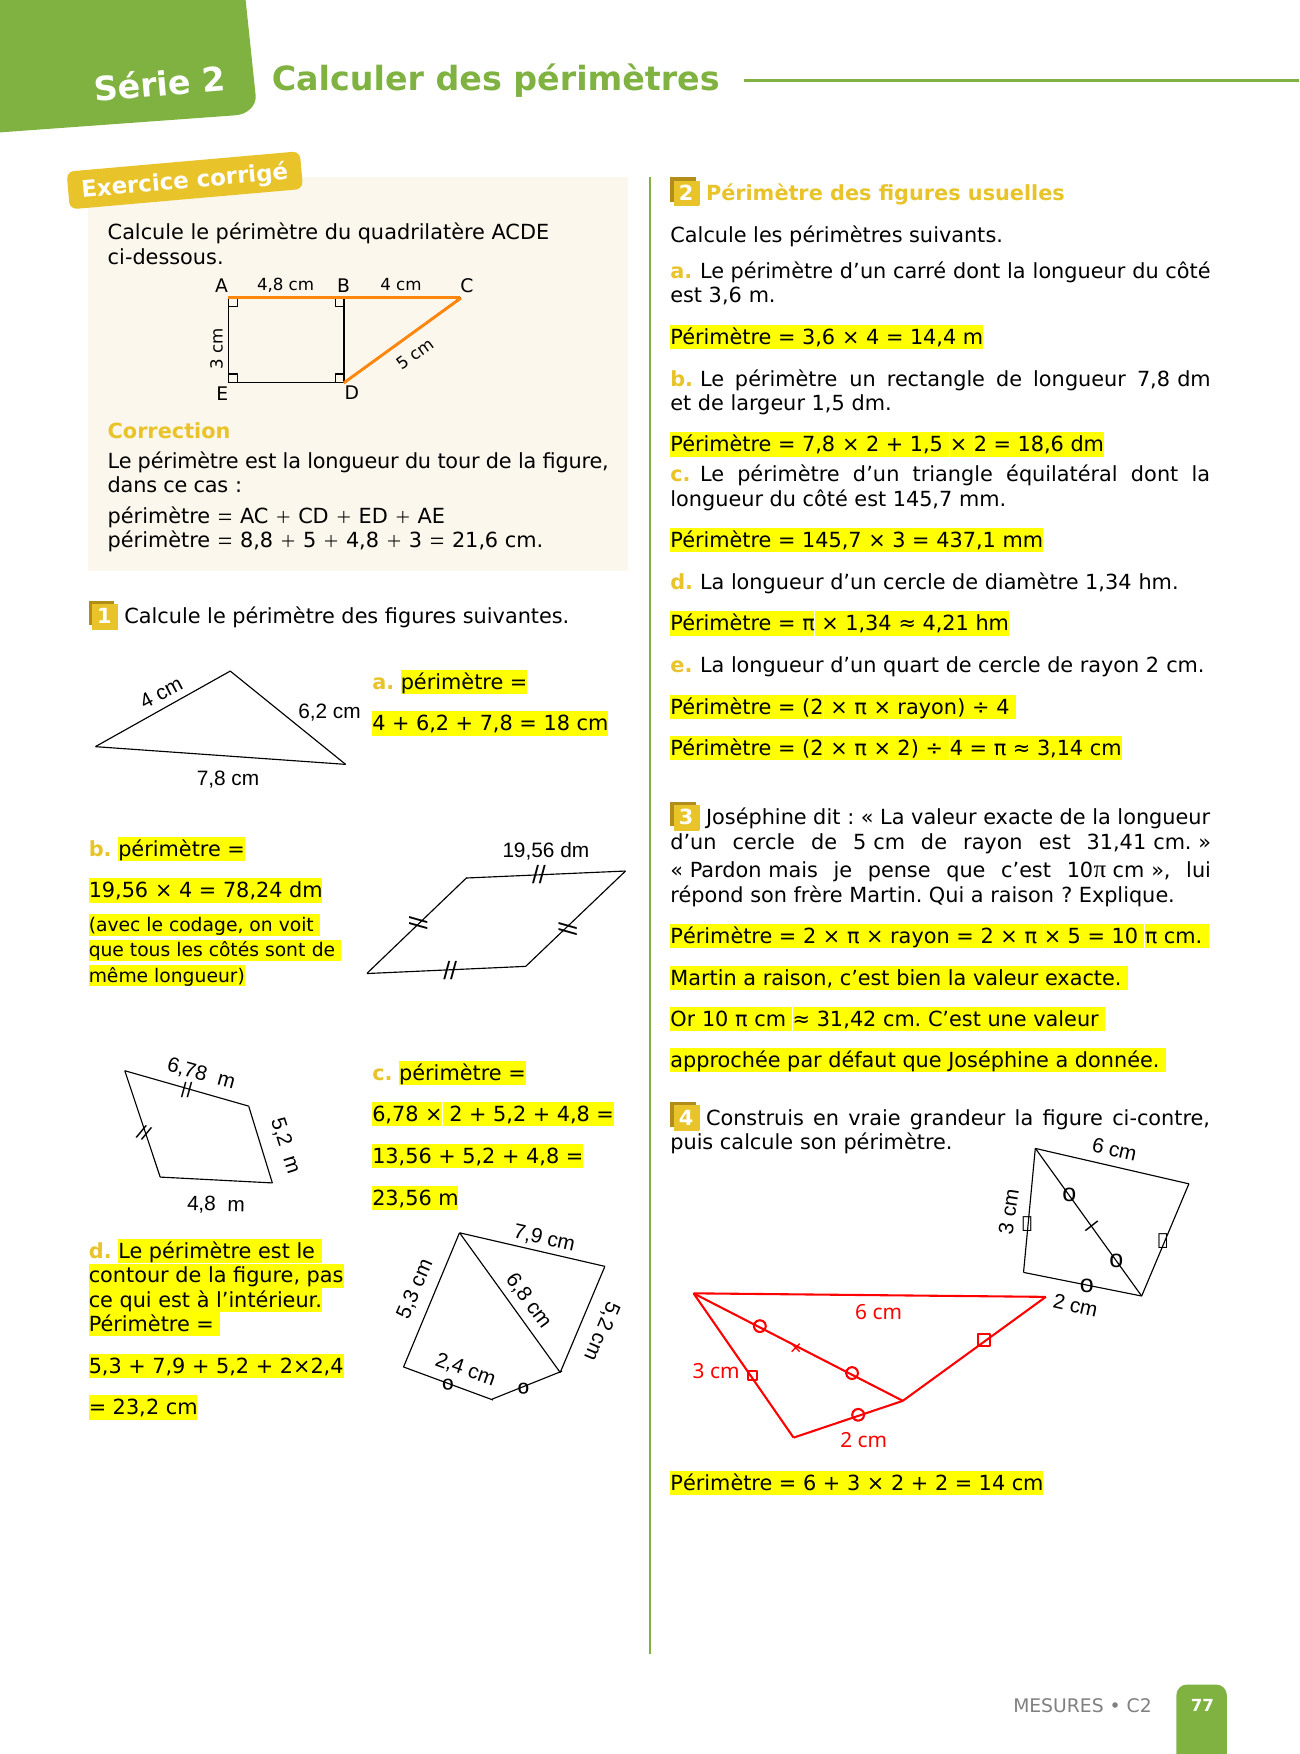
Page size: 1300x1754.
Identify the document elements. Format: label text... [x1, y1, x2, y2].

subtitle 19,56 × 4 = 78,24 dm [88, 861, 346, 903]
subtitle = 23,2 cm [88, 1378, 346, 1420]
subtitle Construis en vraie grandeur la figure ci-contre, puis calcule son périmètre. [670, 1102, 1211, 1154]
list Le périmètre d’un triangle équilatéral dont la longueur du côté est 145,7 mm. [670, 462, 1211, 511]
subtitle d. Le périmètre est le contour de la figure, pas ce qui est à l’intérieur. [88, 1239, 346, 1312]
text Calcule le périmètre du quadrilatère ACDE ci‑dessous. [107, 220, 609, 269]
list La longueur d’un quart de cercle de rayon 2 cm. [670, 653, 1211, 678]
list Périmètre = 6 + 3 × 2 + 2 = 14 cm [670, 1453, 1211, 1495]
list Périmètre = π × 1,34 ≈ 4,21 hm [670, 594, 1211, 636]
text Correction [107, 419, 609, 443]
list Le périmètre un rectangle de longueur 7,8 dm et de largeur 1,5 dm. [670, 367, 1211, 415]
text périmètre = 8,8  5  4,8  3 = 21,6 cm. [107, 528, 609, 552]
list La longueur d’un cercle de diamètre 1,34 hm. [670, 570, 1211, 594]
list Périmètre = 3,6 × 4 = 14,4 m [670, 308, 1211, 349]
text périmètre = AC  CD  ED  AE [107, 504, 609, 528]
list a. périmètre = [372, 652, 629, 694]
subtitle (avec le codage, on voit que tous les côtés sont de même longueur) [88, 914, 346, 986]
text Le périmètre est la longueur du tour de la figure, dans ce cas : [107, 449, 609, 498]
subtitle Périmètre des figures usuelles [696, 177, 1211, 205]
list Périmètre = 145,7 × 3 = 437,1 mm [670, 511, 1211, 552]
list 6,78 × 2 + 5,2 + 4,8 = [372, 1085, 629, 1126]
list Périmètre = (2 × π × rayon) ÷ 4 Périmètre = (2 × π × 2) ÷ 4 = π ≈ 3,14 cm [670, 678, 1211, 760]
text 23,56 m [372, 1168, 629, 1210]
list Périmètre = 2 × π × rayon = 2 × π × 5 = 10 π cm. Martin a raison, c’est bien la valeur exacte. Or 10 π cm ≈ 31,42 cm. C’est une valeur approchée par défaut que Joséphine a donnée. [670, 907, 1211, 1072]
list 4 + 6,2 + 7,8 = 18 cm [372, 694, 629, 736]
list c. périmètre = [372, 1043, 629, 1085]
list Périmètre = 7,8 × 2 + 1,5 × 2 = 18,6 dm [670, 415, 1211, 457]
subtitle Joséphine dit : « La valeur exacte de la longueur d’un cercle de 5 cm de rayon est 31,41 cm. » « Pardon mais je pense que c’est 10π cm », lui répond son frère Martin. Qui a raison ? Explique. [670, 802, 1211, 907]
subtitle 5,3 + 7,9 + 5,2 + 2×2,4 [88, 1336, 346, 1378]
subtitle Calcule le périmètre des figures suivantes. [114, 601, 629, 629]
subtitle b. périmètre = [88, 837, 346, 861]
text 13,56 + 5,2 + 4,8 = [372, 1126, 629, 1168]
list Le périmètre d’un carré dont la longueur du côté est 3,6 m. [670, 259, 1211, 308]
subtitle Périmètre = [88, 1312, 346, 1336]
text Calcule les périmètres suivants. [670, 223, 1211, 247]
